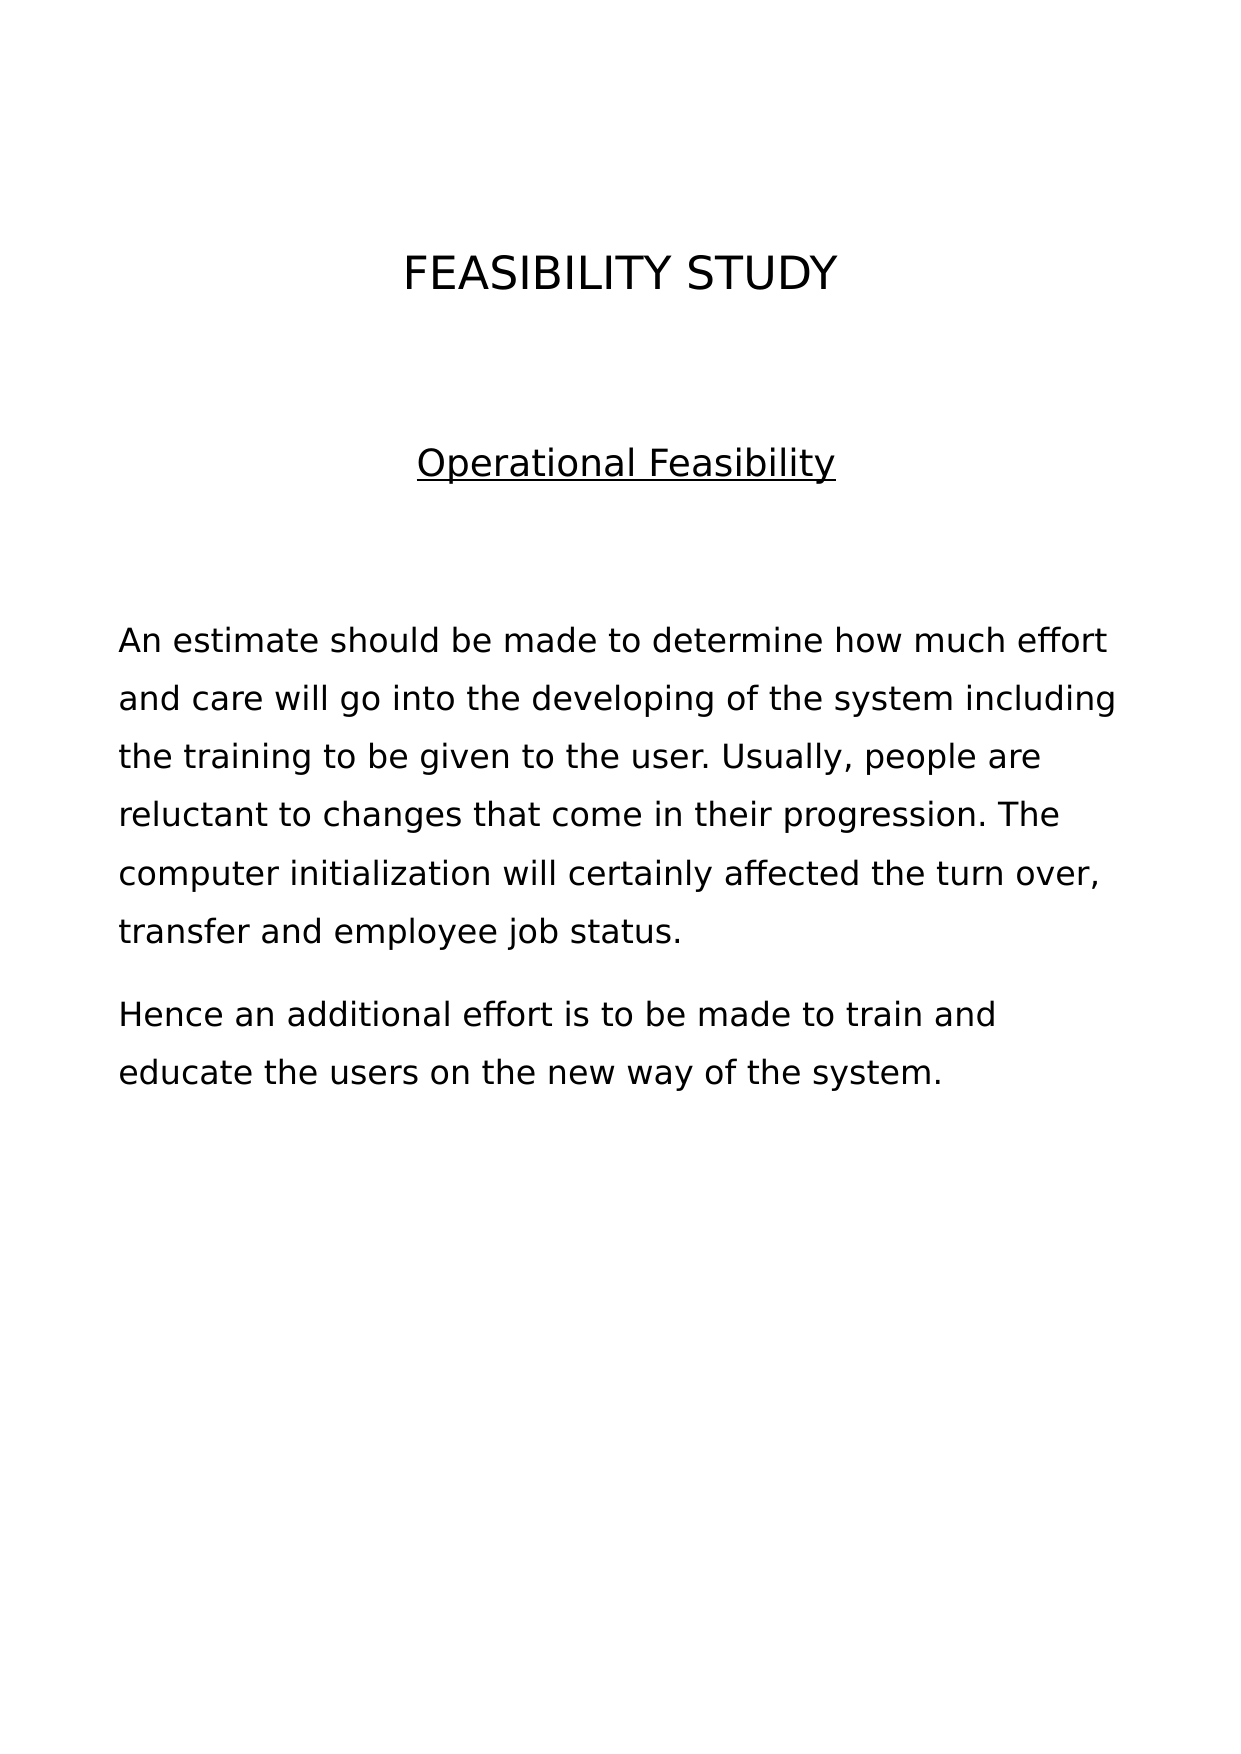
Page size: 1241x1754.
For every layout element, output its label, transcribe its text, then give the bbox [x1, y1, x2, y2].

text Hence an additional effort is to be made to train and educate the users on the new way of the system. [118, 995, 1122, 1092]
text Operational Feasibility [118, 441, 1122, 485]
text An estimate should be made to determine how much effort and care will go into the developing of the system including the training to be given to the user. Usually, people are reluctant to changes that come in their progression. The computer initialization will certainly affected the turn over, transfer and employee job status. [118, 621, 1122, 951]
text FEASIBILITY STUDY [118, 247, 1122, 300]
